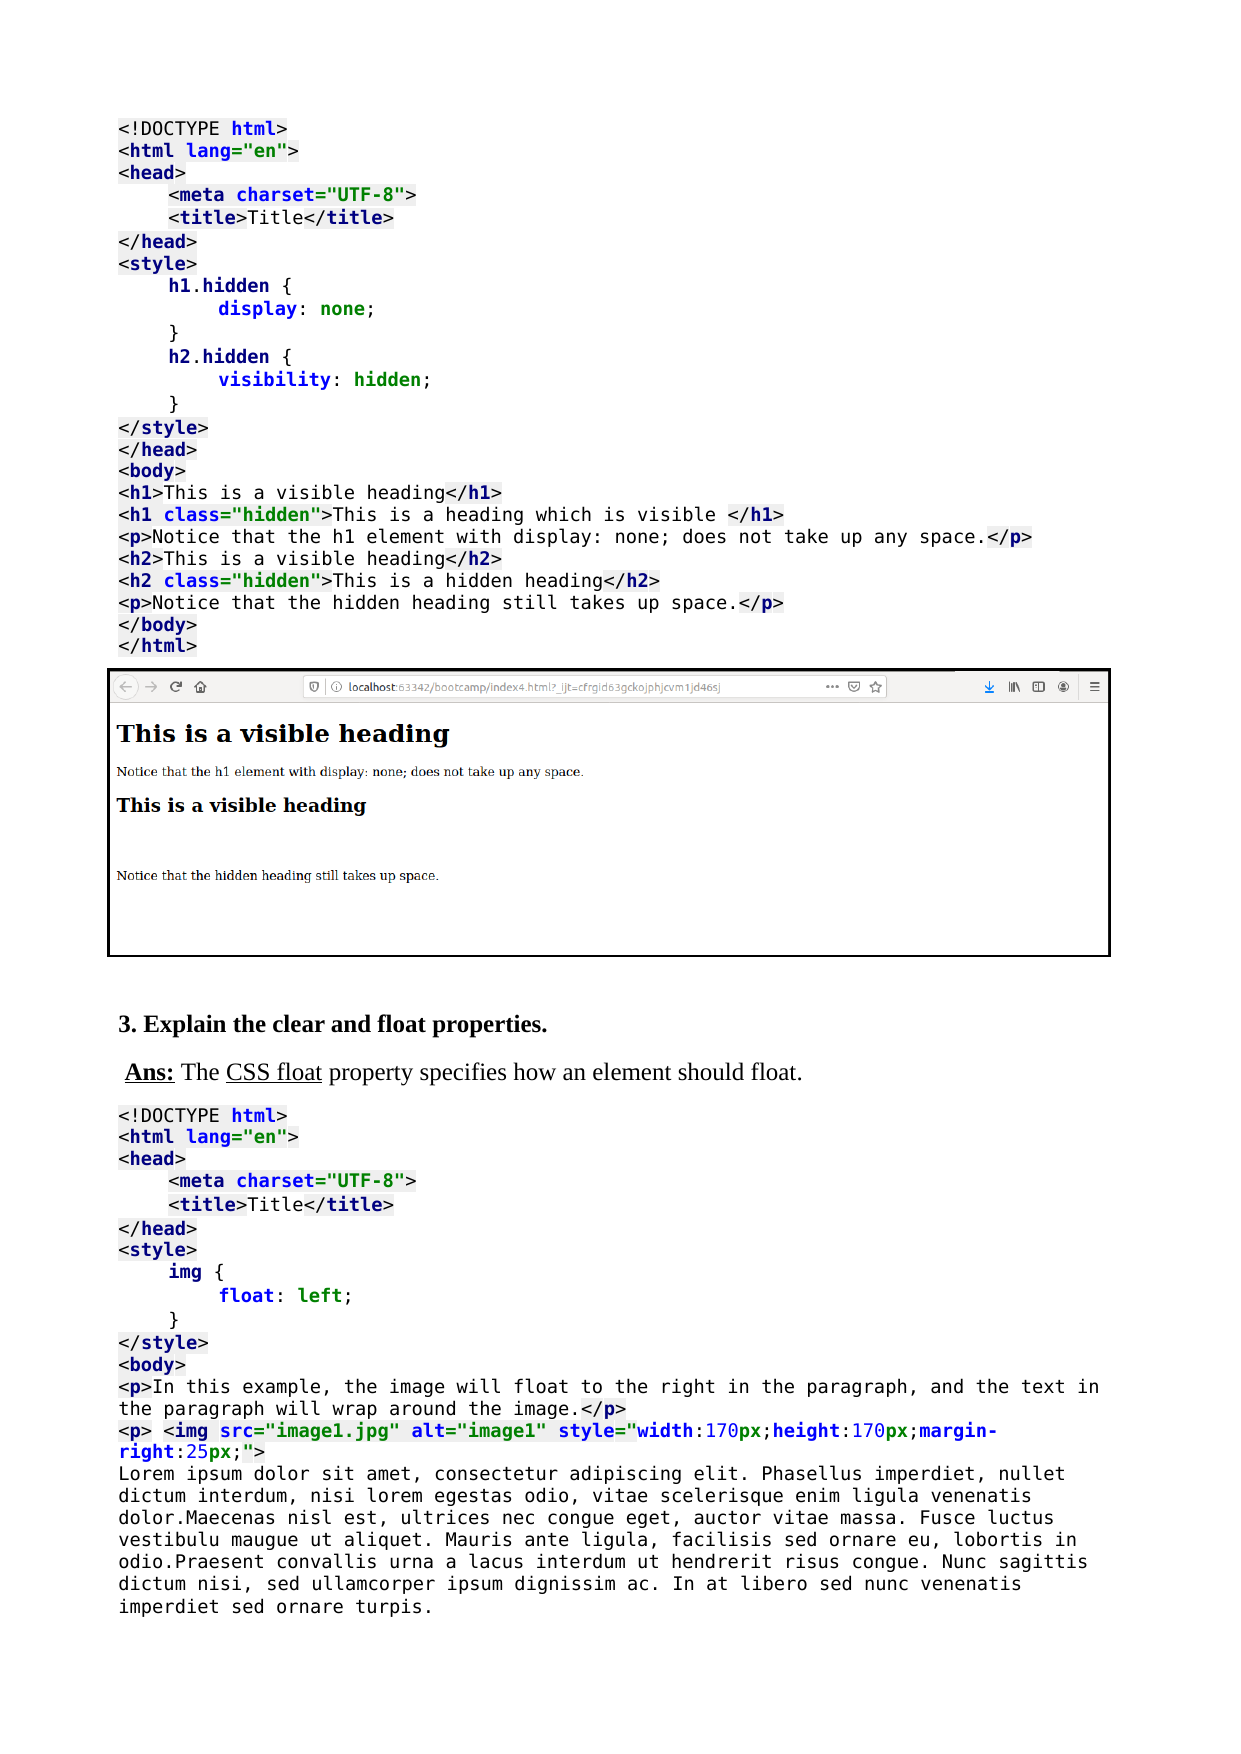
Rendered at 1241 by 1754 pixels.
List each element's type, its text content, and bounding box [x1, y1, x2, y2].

text </head> [118, 231, 1122, 253]
text <body> [118, 1354, 1122, 1376]
text dictum interdum, nisi lorem egestas odio, vitae scelerisque enim ligula venenatis dolor.Maecenas nisl est, ultrices nec congue eget, auctor vitae massa. Fusce luctus vestibulu maugue ut aliquet. Mauris ante ligula, facilisis sed ornare eu, lobortis in odio.Praesent convallis urna a lacus interdum ut hendrerit risus congue. Nunc sagittis dictum nisi, sed ullamcorper ipsum dignissim ac. In at libero sed nunc venenatis imperdiet sed ornare turpis. [118, 1485, 1122, 1618]
text <head> [118, 1148, 1122, 1170]
text <meta charset="UTF-8"> [118, 184, 1122, 207]
text <h2 class="hidden">This is a hidden heading</h2> [118, 570, 1122, 592]
text </style> [118, 417, 1122, 438]
text <body> [118, 460, 1122, 482]
text Ans: The CSS float property specifies how an element should float. [118, 1057, 1122, 1086]
text Lorem ipsum dolor sit amet, consectetur adipiscing elit. Phasellus imperdiet, nullet [118, 1463, 1122, 1485]
text <title>Title</title> [118, 1194, 1122, 1217]
text <style> [118, 253, 1122, 275]
text </head> [118, 438, 1122, 460]
picture [110, 671, 1109, 955]
text <h1 class="hidden">This is a heading which is visible </h1> [118, 504, 1122, 526]
text img { [118, 1261, 1122, 1285]
text h1.hidden { [118, 275, 1122, 298]
text </body> [118, 613, 1122, 635]
text <h1>This is a visible heading</h1> [118, 482, 1122, 504]
text <!DOCTYPE html> [118, 1104, 1122, 1126]
text } [118, 322, 1122, 346]
text <html lang="en"> [118, 140, 1122, 162]
text </html> [118, 635, 1122, 657]
text <meta charset="UTF-8"> [118, 1170, 1122, 1194]
text 3. Explain the clear and float properties. [118, 1009, 1122, 1038]
text <!DOCTYPE html> [118, 118, 1122, 140]
text display: none; [118, 298, 1122, 322]
text <style> [118, 1239, 1122, 1261]
text } [118, 1308, 1122, 1332]
text <head> [118, 162, 1122, 184]
text <title>Title</title> [118, 207, 1122, 231]
text h2.hidden { [118, 346, 1122, 369]
text <h2>This is a visible heading</h2> [118, 548, 1122, 570]
text <p>In this example, the image will float to the right in the paragraph, and the text in the paragraph will wrap around the image.</p> [118, 1376, 1122, 1420]
text <p>Notice that the h1 element with display: none; does not take up any space.</p> [118, 526, 1122, 548]
text </head> [118, 1217, 1122, 1239]
text float: left; [118, 1285, 1122, 1308]
text <p>Notice that the hidden heading still takes up space.</p> [118, 592, 1122, 613]
text } [118, 393, 1122, 417]
text visibility: hidden; [118, 369, 1122, 393]
text </style> [118, 1332, 1122, 1354]
text <html lang="en"> [118, 1126, 1122, 1148]
text <p> <img src="image1.jpg" alt="image1" style="width:170px;height:170px;margin-right:25px;"> [118, 1420, 1122, 1463]
